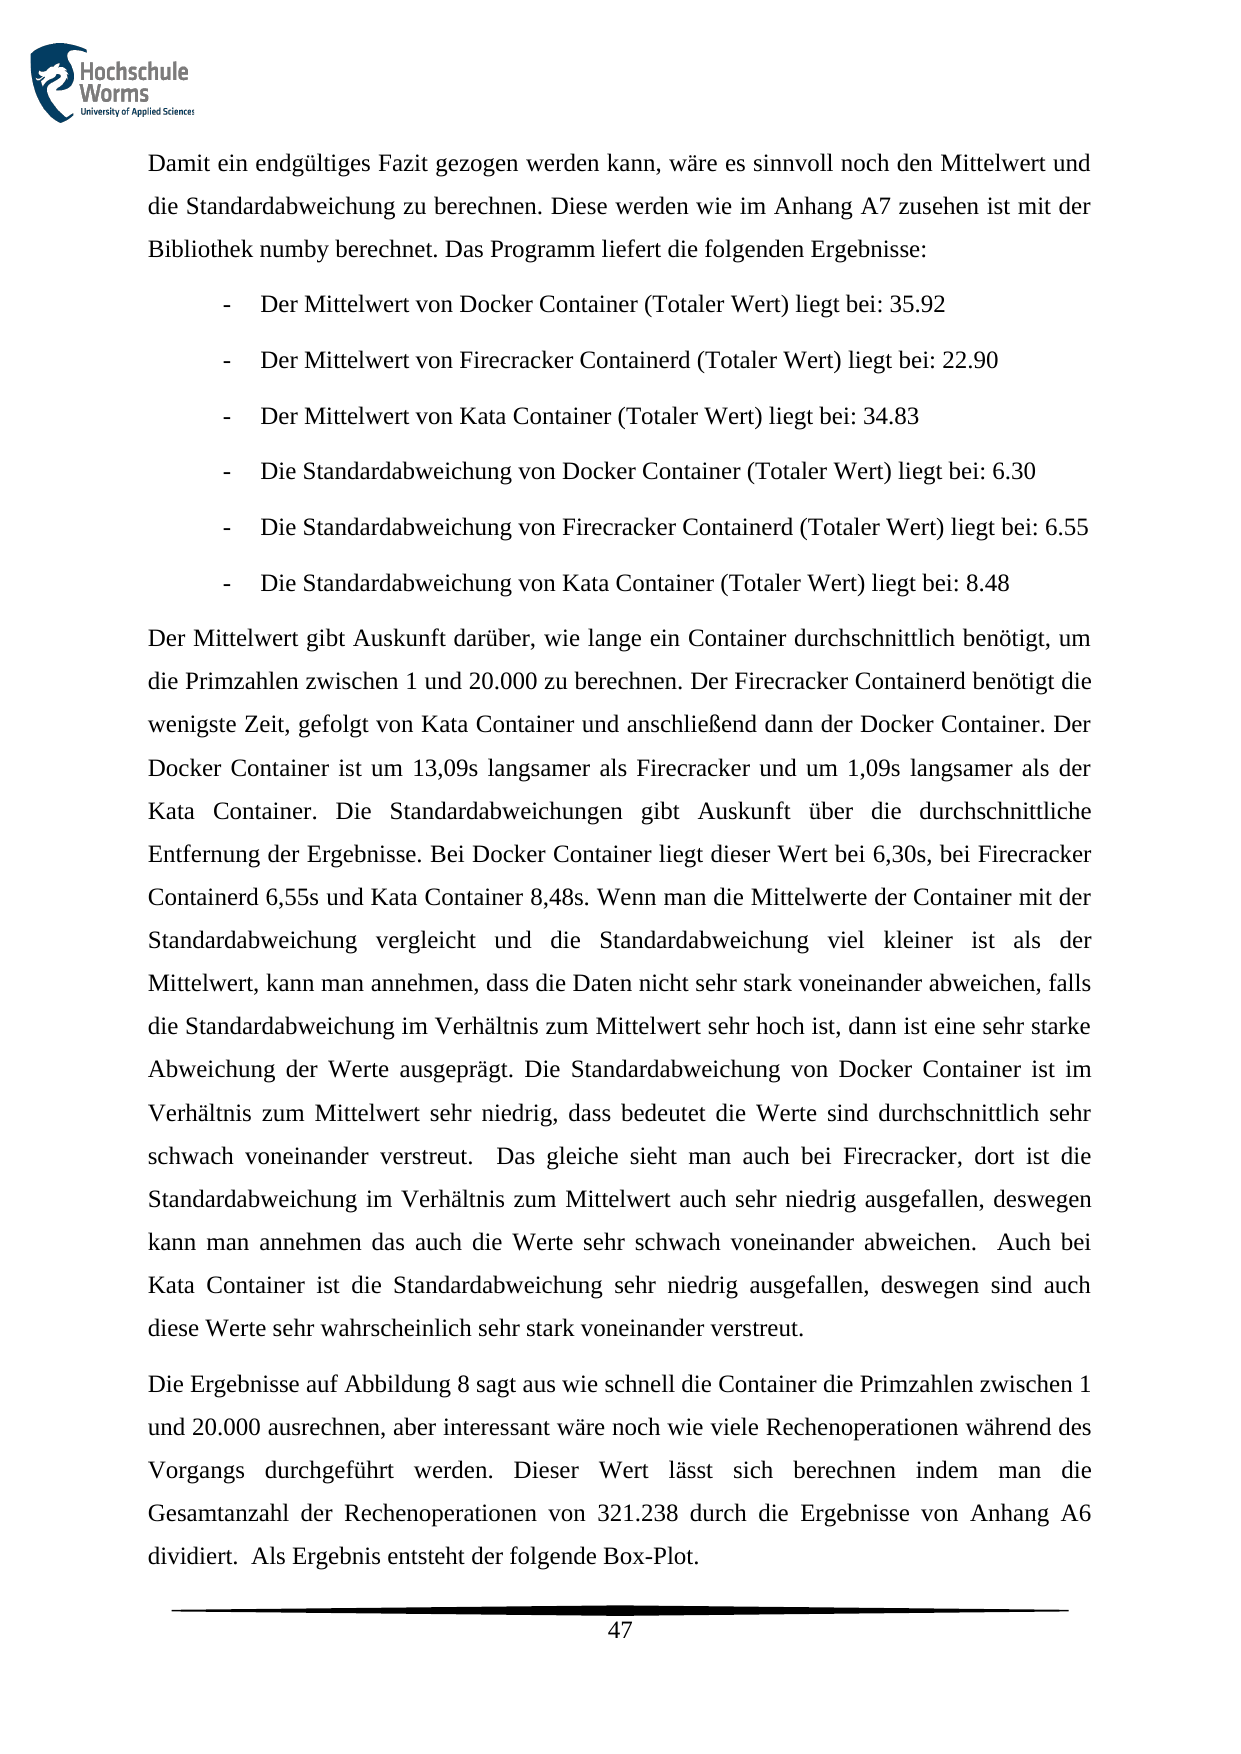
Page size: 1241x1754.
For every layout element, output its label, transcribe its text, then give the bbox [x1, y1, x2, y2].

list Der Mittelwert von Firecracker Containerd (Totaler Wert) liegt bei: 22.90 [223, 345, 1092, 374]
list Die Standardabweichung von Docker Container (Totaler Wert) liegt bei: 6.30 [223, 456, 1092, 485]
text Damit ein endgültiges Fazit gezogen werden kann, wäre es sinnvoll noch den Mittelwert und die Standardabweichung zu berechnen. Diese werden wie im Anhang A7 zusehen ist mit der Bibliothek numby berechnet. Das Programm liefert die folgenden Ergebnisse: [148, 148, 1092, 263]
list Die Standardabweichung von Kata Container (Totaler Wert) liegt bei: 8.48 [223, 568, 1092, 596]
list Die Standardabweichung von Firecracker Containerd (Totaler Wert) liegt bei: 6.55 [223, 512, 1092, 541]
text Der Mittelwert gibt Auskunft darüber, wie lange ein Container durchschnittlich benötigt, um die Primzahlen zwischen 1 und 20.000 zu berechnen. Der Firecracker Containerd benötigt die wenigste Zeit, gefolgt von Kata Container und anschließend dann der Docker Container. Der Docker Container ist um 13,09s langsamer als Firecracker und um 1,09s langsamer als der Kata Container. Die Standardabweichungen gibt Auskunft über die durchschnittliche Entfernung der Ergebnisse. Bei Docker Container liegt dieser Wert bei 6,30s, bei Firecracker Containerd 6,55s und Kata Container 8,48s. Wenn man die Mittelwerte der Container mit der Standardabweichung vergleicht und die Standardabweichung viel kleiner ist als der Mittelwert, kann man annehmen, dass die Daten nicht sehr stark voneinander abweichen, falls die Standardabweichung im Verhältnis zum Mittelwert sehr hoch ist, dann ist eine sehr starke Abweichung der Werte ausgeprägt. Die Standardabweichung von Docker Container ist im Verhältnis zum Mittelwert sehr niedrig, dass bedeutet die Werte sind durchschnittlich sehr schwach voneinander verstreut. Das gleiche sieht man auch bei Firecracker, dort ist die Standardabweichung im Verhältnis zum Mittelwert auch sehr niedrig ausgefallen, deswegen kann man annehmen das auch die Werte sehr schwach voneinander abweichen. Auch bei Kata Container ist die Standardabweichung sehr niedrig ausgefallen, deswegen sind auch diese Werte sehr wahrscheinlich sehr stark voneinander verstreut. [148, 623, 1092, 1342]
text Die Ergebnisse auf Abbildung 8 sagt aus wie schnell die Container die Primzahlen zwischen 1 und 20.000 ausrechnen, aber interessant wäre noch wie viele Rechenoperationen während des Vorgangs durchgeführt werden. Dieser Wert lässt sich berechnen indem man die Gesamtanzahl der Rechenoperationen von 321.238 durch die Ergebnisse von Anhang A6 dividiert. Als Ergebnis entsteht der folgende Box-Plot. [148, 1369, 1092, 1570]
list Der Mittelwert von Kata Container (Totaler Wert) liegt bei: 34.83 [223, 401, 1092, 429]
list Der Mittelwert von Docker Container (Totaler Wert) liegt bei: 35.92 [223, 289, 1092, 318]
